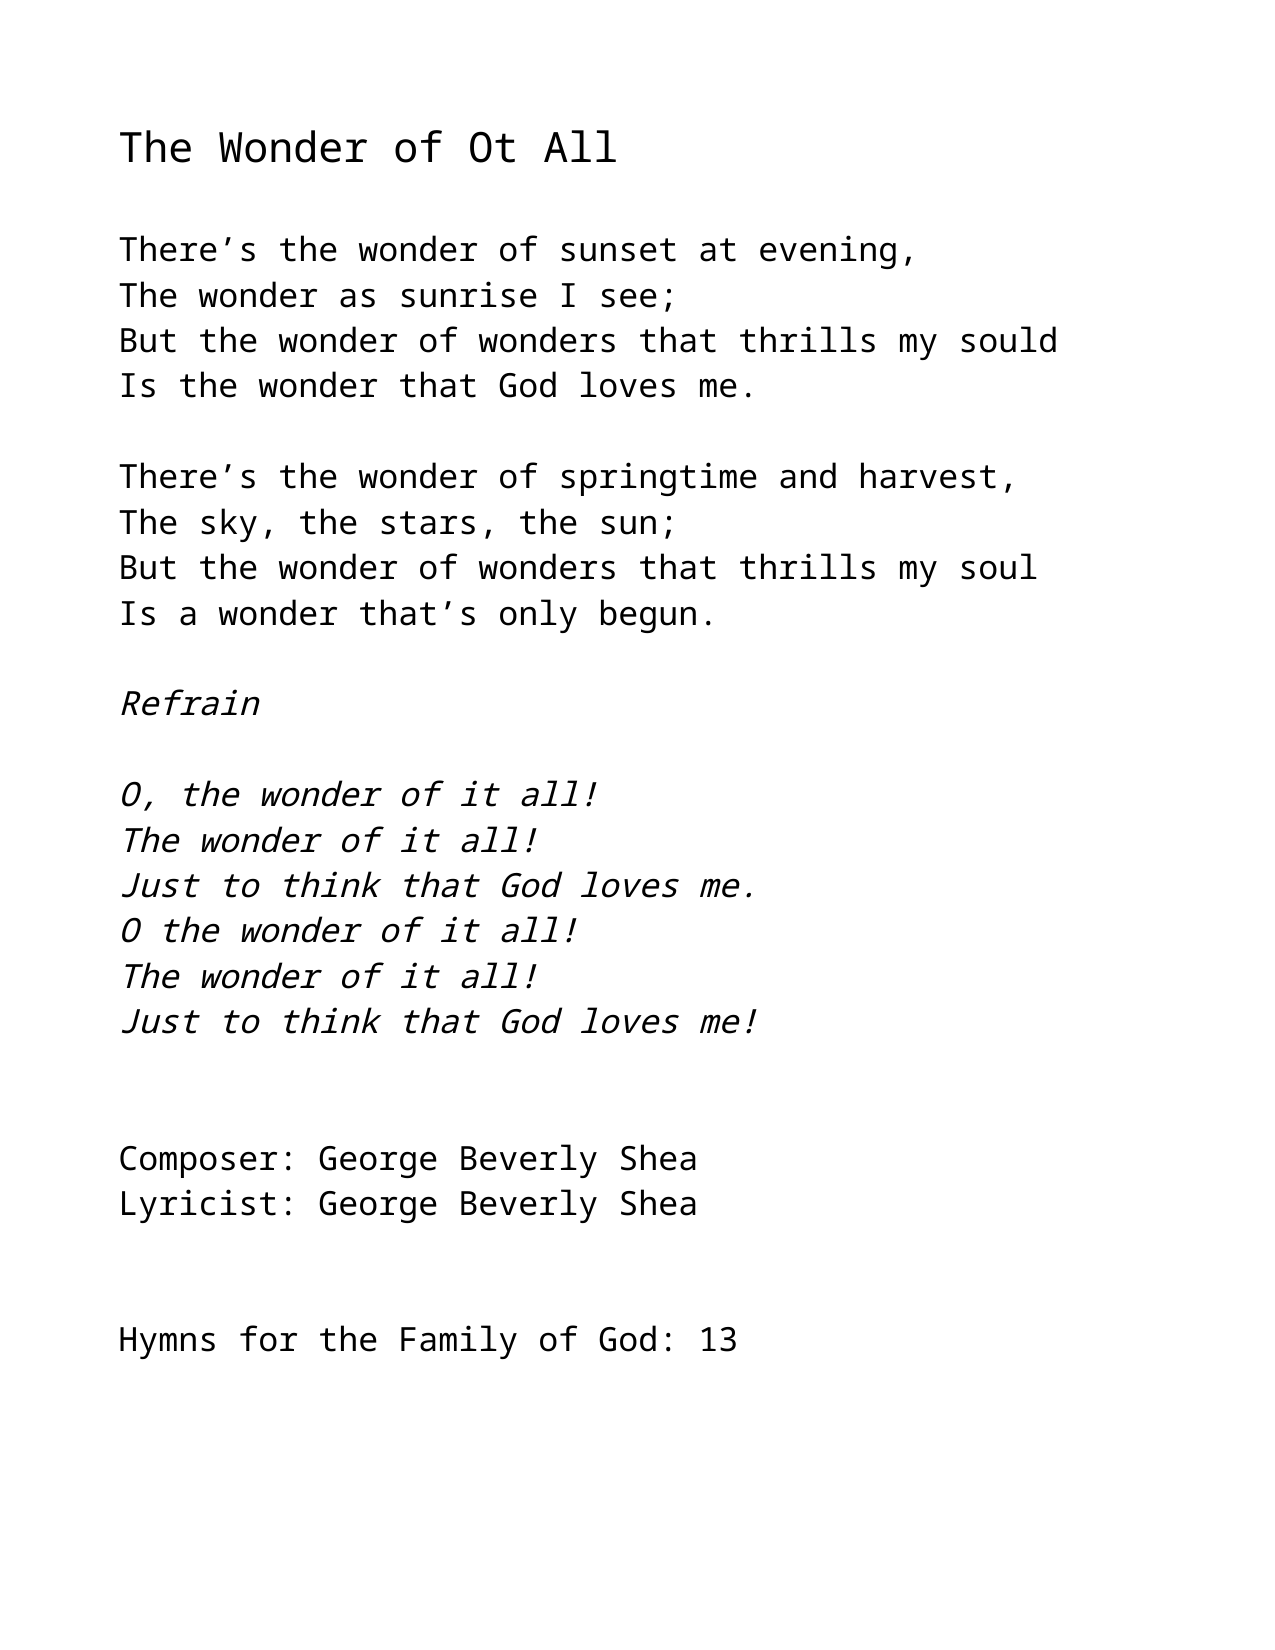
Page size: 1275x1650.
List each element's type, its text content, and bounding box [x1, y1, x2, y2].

text O the wonder of it all! [118, 907, 1157, 953]
text The Wonder of Ot All [118, 118, 1157, 175]
text The wonder of it all! [118, 953, 1157, 998]
text Lyricist: George Beverly Shea [118, 1180, 1157, 1225]
text But the wonder of wonders that thrills my soul [118, 544, 1157, 589]
text Composer: George Beverly Shea [118, 1134, 1157, 1180]
text Is the wonder that God loves me. [118, 362, 1157, 408]
text There’s the wonder of sunset at evening, [118, 226, 1157, 271]
text Just to think that God loves me. [118, 862, 1157, 907]
text The wonder as sunrise I see; [118, 271, 1157, 317]
text Is a wonder that’s only begun. [118, 589, 1157, 635]
text Refrain [118, 680, 1157, 726]
text O, the wonder of it all! [118, 771, 1157, 816]
text The wonder of it all! [118, 816, 1157, 862]
text Just to think that God loves me! [118, 998, 1157, 1043]
text There’s the wonder of springtime and harvest, [118, 453, 1157, 498]
text Hymns for the Family of God: 13 [118, 1316, 1157, 1361]
text But the wonder of wonders that thrills my sould [118, 317, 1157, 362]
text The sky, the stars, the sun; [118, 498, 1157, 544]
